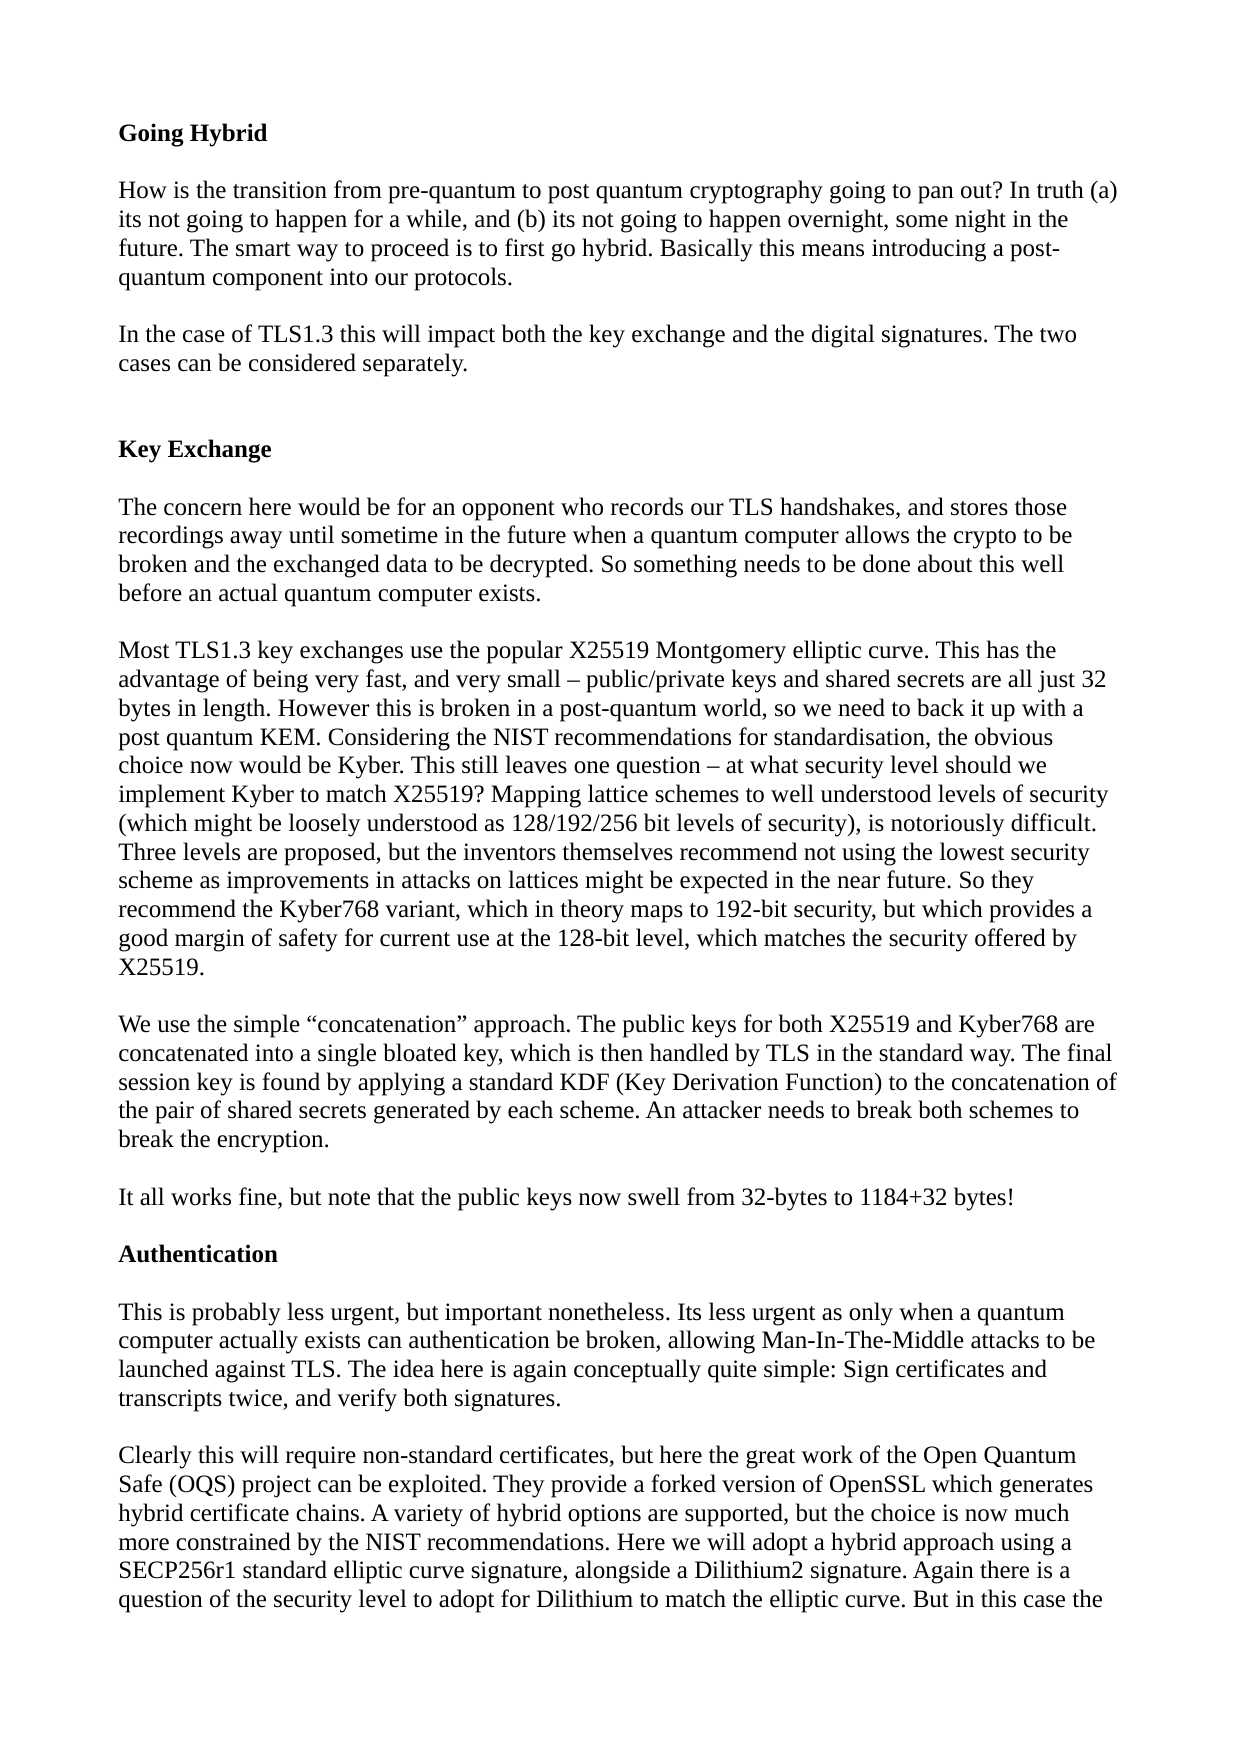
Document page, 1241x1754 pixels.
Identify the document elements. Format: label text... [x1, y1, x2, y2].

text How is the transition from pre-quantum to post quantum cryptography going to pan out? In truth (a) its not going to happen for a while, and (b) its not going to happen overnight, some night in the future. The smart way to proceed is to first go hybrid. Basically this means introducing a post-quantum component into our protocols. [118, 176, 1122, 291]
text Key Exchange [118, 434, 1122, 463]
text Most TLS1.3 key exchanges use the popular X25519 Montgomery elliptic curve. This has the advantage of being very fast, and very small – public/private keys and shared secrets are all just 32 bytes in length. However this is broken in a post-quantum world, so we need to back it up with a post quantum KEM. Considering the NIST recommendations for standardisation, the obvious choice now would be Kyber. This still leaves one question – at what security level should we implement Kyber to match X25519? Mapping lattice schemes to well understood levels of security (which might be loosely understood as 128/192/256 bit levels of security), is notoriously difficult. Three levels are proposed, but the inventors themselves recommend not using the lowest security scheme as improvements in attacks on lattices might be expected in the near future. So they recommend the Kyber768 variant, which in theory maps to 192-bit security, but which provides a good margin of safety for current use at the 128-bit level, which matches the security offered by X25519. [118, 636, 1122, 981]
text This is probably less urgent, but important nonetheless. Its less urgent as only when a quantum computer actually exists can authentication be broken, allowing Man-In-The-Middle attacks to be launched against TLS. The idea here is again conceptually quite simple: Sign certificates and transcripts twice, and verify both signatures. [118, 1297, 1122, 1412]
text Authentication [118, 1239, 1122, 1268]
text In the case of TLS1.3 this will impact both the key exchange and the digital signatures. The two cases can be considered separately. [118, 319, 1122, 377]
text It all works fine, but note that the public keys now swell from 32-bytes to 1184+32 bytes! [118, 1182, 1122, 1211]
text Going Hybrid [118, 118, 1122, 147]
text Clearly this will require non-standard certificates, but here the great work of the Open Quantum Safe (OQS) project can be exploited. They provide a forked version of OpenSSL which generates hybrid certificate chains. A variety of hybrid options are supported, but the choice is now much more constrained by the NIST recommendations. Here we will adopt a hybrid approach using a SECP256r1 standard elliptic curve signature, alongside a Dilithium2 signature. Again there is a question of the security level to adopt for Dilithium to match the elliptic curve. But in this case the [118, 1441, 1122, 1613]
text The concern here would be for an opponent who records our TLS handshakes, and stores those recordings away until sometime in the future when a quantum computer allows the crypto to be broken and the exchanged data to be decrypted. So something needs to be done about this well before an actual quantum computer exists. [118, 492, 1122, 607]
text We use the simple “concatenation” approach. The public keys for both X25519 and Kyber768 are concatenated into a single bloated key, which is then handled by TLS in the standard way. The final session key is found by applying a standard KDF (Key Derivation Function) to the concatenation of the pair of shared secrets generated by each scheme. An attacker needs to break both schemes to break the encryption. [118, 1009, 1122, 1153]
